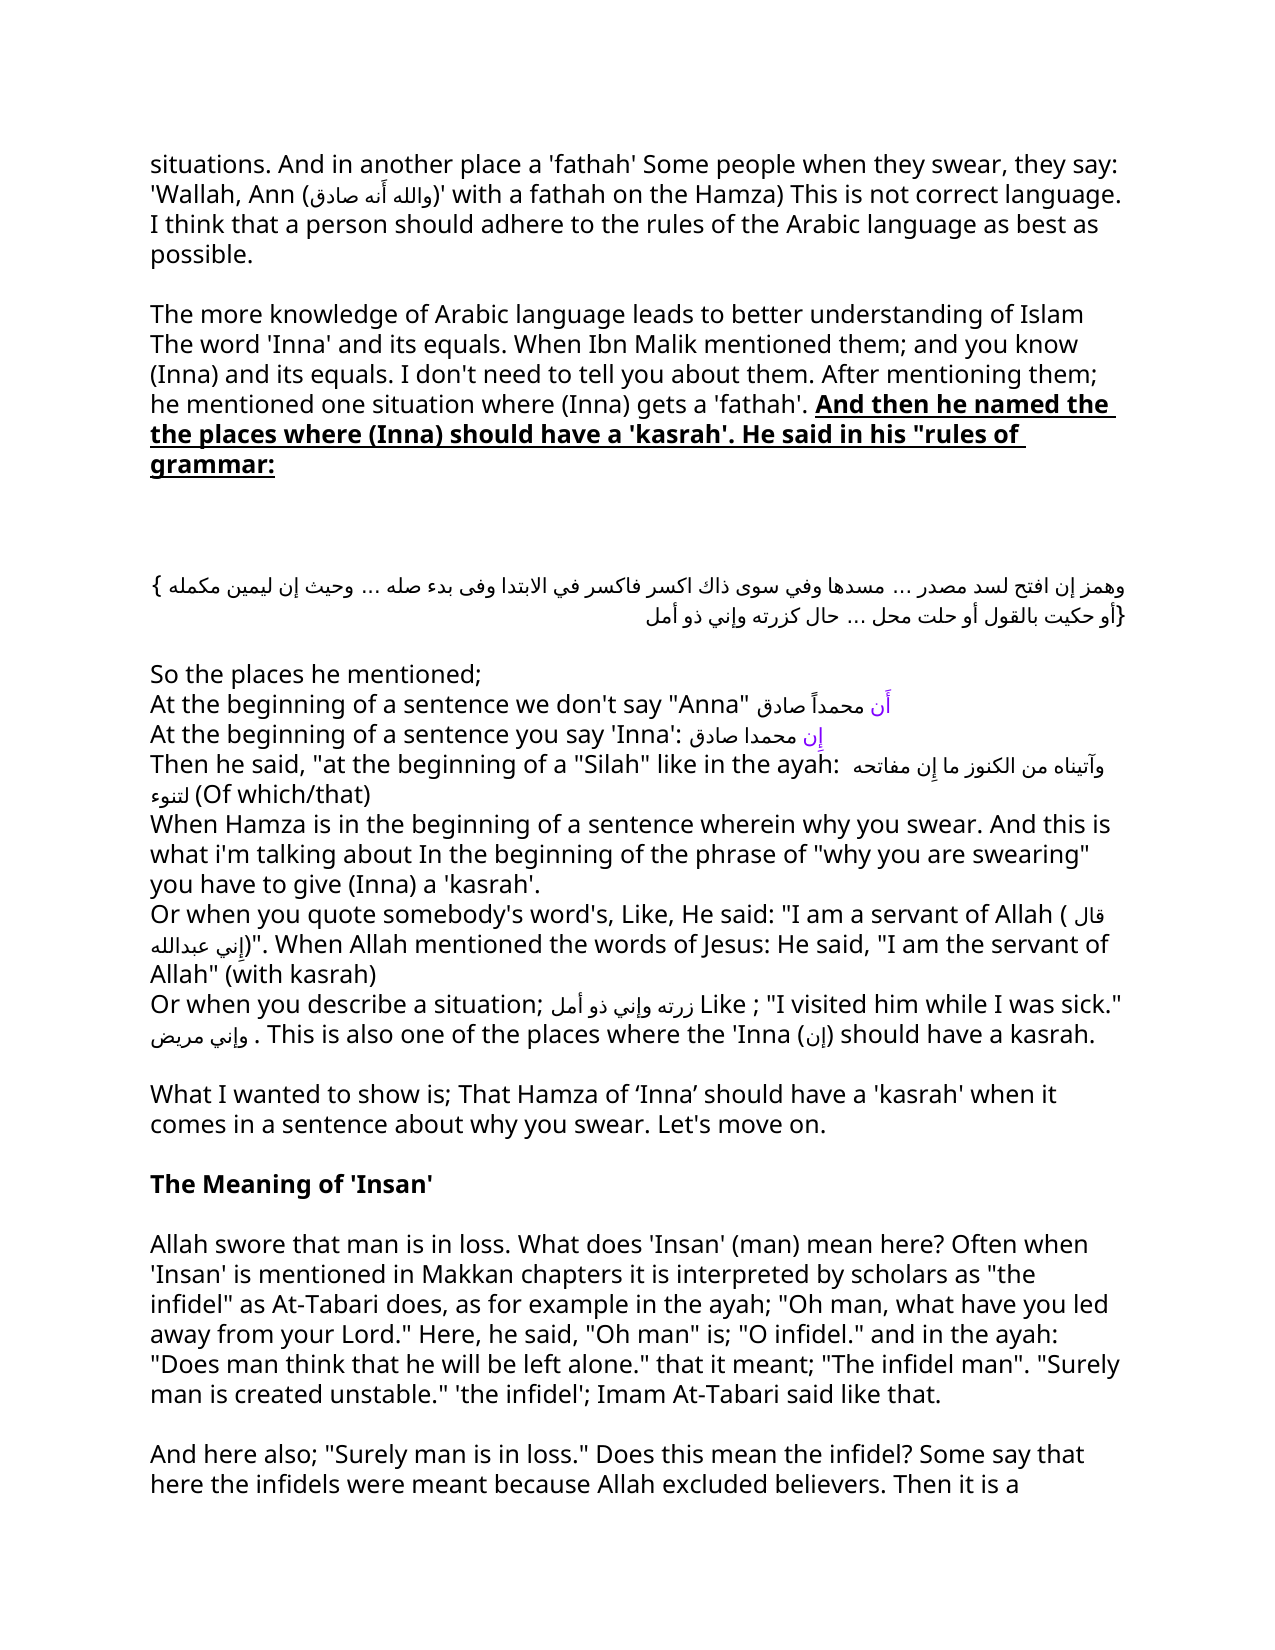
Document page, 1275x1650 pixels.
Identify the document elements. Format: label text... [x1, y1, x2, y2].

text Allah swore that man is in loss. What does 'Insan' (man) mean here? Often when 'Insan' is mentioned in Makkan chapters it is interpreted by scholars as "the infidel" as At-Tabari does, as for example in the ayah; "Oh man, what have you led away from your Lord." Here, he said, "Oh man" is; "O infidel." and in the ayah: "Does man think that he will be left alone." that it meant; "The infidel man". "Surely man is created unstable." 'the infidel'; Imam At-Tabari said like that. [150, 1230, 1125, 1410]
text The Meaning of 'Insan' [150, 1170, 1125, 1200]
text Or when you describe a situation; زرته وإني ذو أمل Like ; "I visited him while I was sick." وإني مريض . This is also one of the places where the 'Inna (إن) should have a kasrah. [150, 990, 1125, 1050]
text And here also; "Surely man is in loss." Does this mean the infidel? Some say that here the infidels were meant because Allah excluded believers. Then it is a 'disconnected exclusion' الاستثناء المنقطع meaning; "The infidel is lost; except those who believe ' Those who believe are not one of the 'infidels', Right, or not? Is a believer one of the infidels? No. So the rule is; the exclusion of anything from what it is no part of that we call 'a disconnected exclusion' and this can be used. But normally would use a 'connected' and not 'loose exclusion'. That's why we say that the word "man" here means the entire human being. all human (both believers and infidels). [150, 1440, 1125, 1500]
text The more knowledge of Arabic language leads to better understanding of Islam The word 'Inna' and its equals. When Ibn Malik mentioned them; and you know (Inna) and its equals. I don't need to tell you about them. After mentioning them; he mentioned one situation where (Inna) gets a 'fathah'. And then he named the the places where (Inna) should have a 'kasrah'. He said in his "rules of grammar: [150, 300, 1125, 480]
text Or when you quote somebody's word's, Like, He said: "I am a servant of Allah (قال إِني عبدالله)". When Allah mentioned the words of Jesus: He said, "I am the servant of Allah" (with kasrah) [150, 900, 1125, 990]
text What I wanted to show is; That Hamza of ‘Inna’ should have a 'kasrah' when it comes in a sentence about why you swear. Let's move on. [150, 1080, 1125, 1140]
text At the beginning of a sentence you say 'Inna': إِن محمدا صادق [150, 720, 1125, 750]
text Allah said: "By the time" this is swearing. Certainly (Inna), the man is in loss. Here the word Inna (إن) has a 'kasrah' The word 'Inna' must get a 'kasrah " in some situations. And in another place a 'fathah' Some people when they swear, they say: 'Wallah, Ann (والله أَنه صادق)' with a fathah on the Hamza) This is not correct language. I think that a person should adhere to the rules of the Arabic language as best as possible. [150, 150, 1125, 270]
text { وهمز إن افتح لسد مصدر ... مسدها وفي سوى ذاك اكسر فاكسر في الابتدا وفى بدء صله ... وحيث إن ليمين مكمله أو حكيت بالقول أو حلت محل ... حال كزرته وإني ذو أمل} [150, 570, 1125, 630]
text So the places he mentioned; [150, 660, 1125, 690]
text Then he said, "at the beginning of a "Silah" like in the ayah: وآتيناه من الكنوز ما إِن مفاتحه لتنوء (Of which/that) [150, 750, 1125, 810]
text When Hamza is in the beginning of a sentence wherein why you swear. And this is what i'm talking about In the beginning of the phrase of "why you are swearing" you have to give (Inna) a 'kasrah'. [150, 810, 1125, 900]
text At the beginning of a sentence we don't say "Anna" أَن محمداً صادق [150, 690, 1125, 720]
